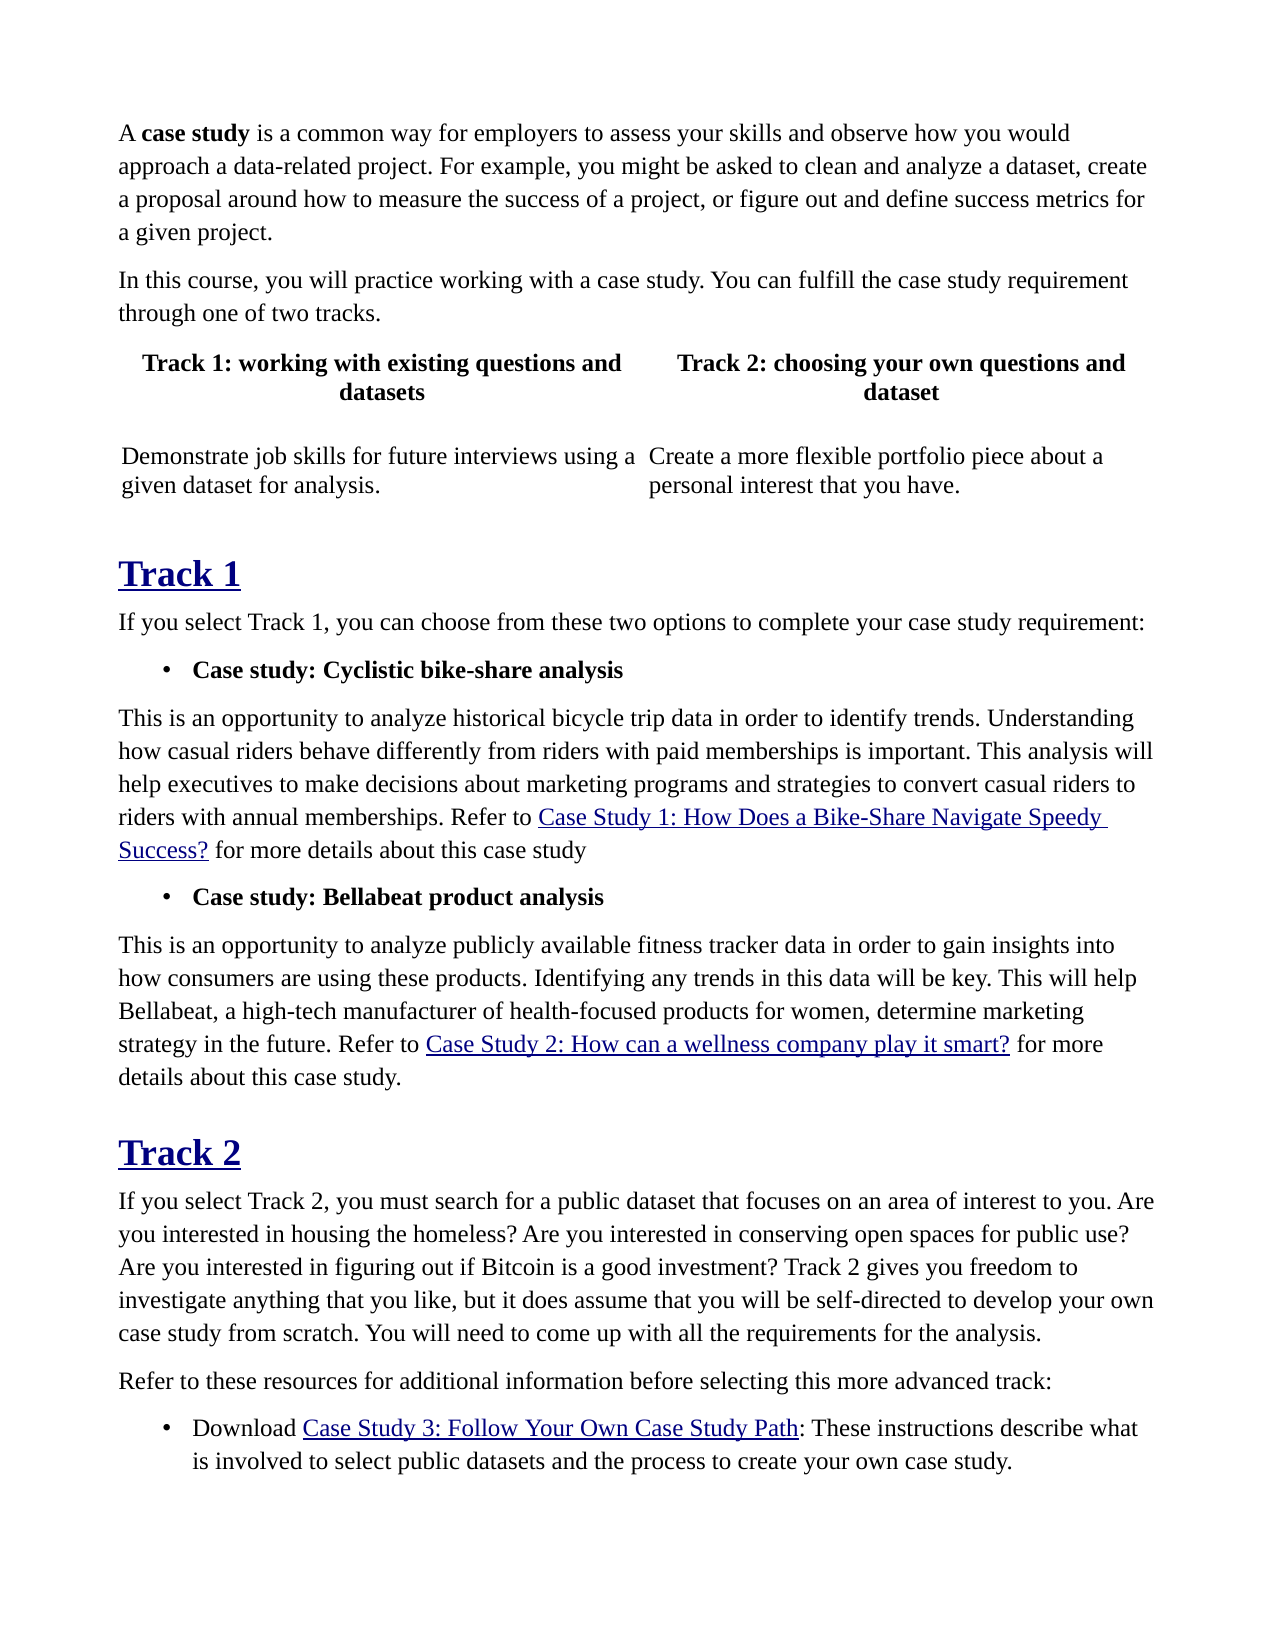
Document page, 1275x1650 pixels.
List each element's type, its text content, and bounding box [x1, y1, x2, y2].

text If you select Track 1, you can choose from these two options to complete your case study requirement: [118, 607, 1157, 636]
table_header Track 2: choosing your own questions and dataset [646, 345, 1157, 438]
text This is an opportunity to analyze historical bicycle trip data in order to identify trends. Understanding how casual riders behave differently from riders with paid memberships is important. This analysis will help executives to make decisions about marketing programs and strategies to convert casual riders to riders with annual memberships. Refer to Case Study 1: How Does a Bike-Share Navigate Speedy Success? for more details about this case study [118, 703, 1157, 863]
subtitle Track 1 [118, 552, 1157, 595]
list Download Case Study 3: Follow Your Own Case Study Path: These instructions describe what is involved to select public datasets and the process to create your own case study. [162, 1413, 1157, 1475]
subtitle Track 2 [118, 1131, 1157, 1174]
text This is an opportunity to analyze publicly available fitness tracker data in order to gain insights into how consumers are using these products. Identifying any trends in this data will be key. This will help Bellabeat, a high-tech manufacturer of health-focused products for women, determine marketing strategy in the future. Refer to Case Study 2: How can a wellness company play it smart? for more details about this case study. [118, 930, 1157, 1091]
table_cell Demonstrate job skills for future interviews using a given dataset for analysis. [118, 438, 646, 531]
text A case study is a common way for employers to assess your skills and observe how you would approach a data-related project. For example, you might be asked to clean and analyze a dataset, create a proposal around how to measure the success of a project, or figure out and define success metrics for a given project. [118, 118, 1157, 246]
table_cell Create a more flexible portfolio piece about a personal interest that you have. [646, 438, 1157, 531]
text Refer to these resources for additional information before selecting this more advanced track: [118, 1366, 1157, 1394]
list Case study: Cyclistic bike-share analysis [162, 655, 1157, 684]
list Case study: Bellabeat product analysis [162, 882, 1157, 911]
table_header Track 1: working with existing questions and datasets [118, 345, 646, 438]
text In this course, you will practice working with a case study. You can fulfill the case study requirement through one of two tracks. [118, 265, 1157, 327]
text If you select Track 2, you must search for a public dataset that focuses on an area of interest to you. Are you interested in housing the homeless? Are you interested in conserving open spaces for public use? Are you interested in figuring out if Bitcoin is a good investment? Track 2 gives you freedom to investigate anything that you like, but it does assume that you will be self-directed to develop your own case study from scratch. You will need to come up with all the requirements for the analysis. [118, 1186, 1157, 1347]
